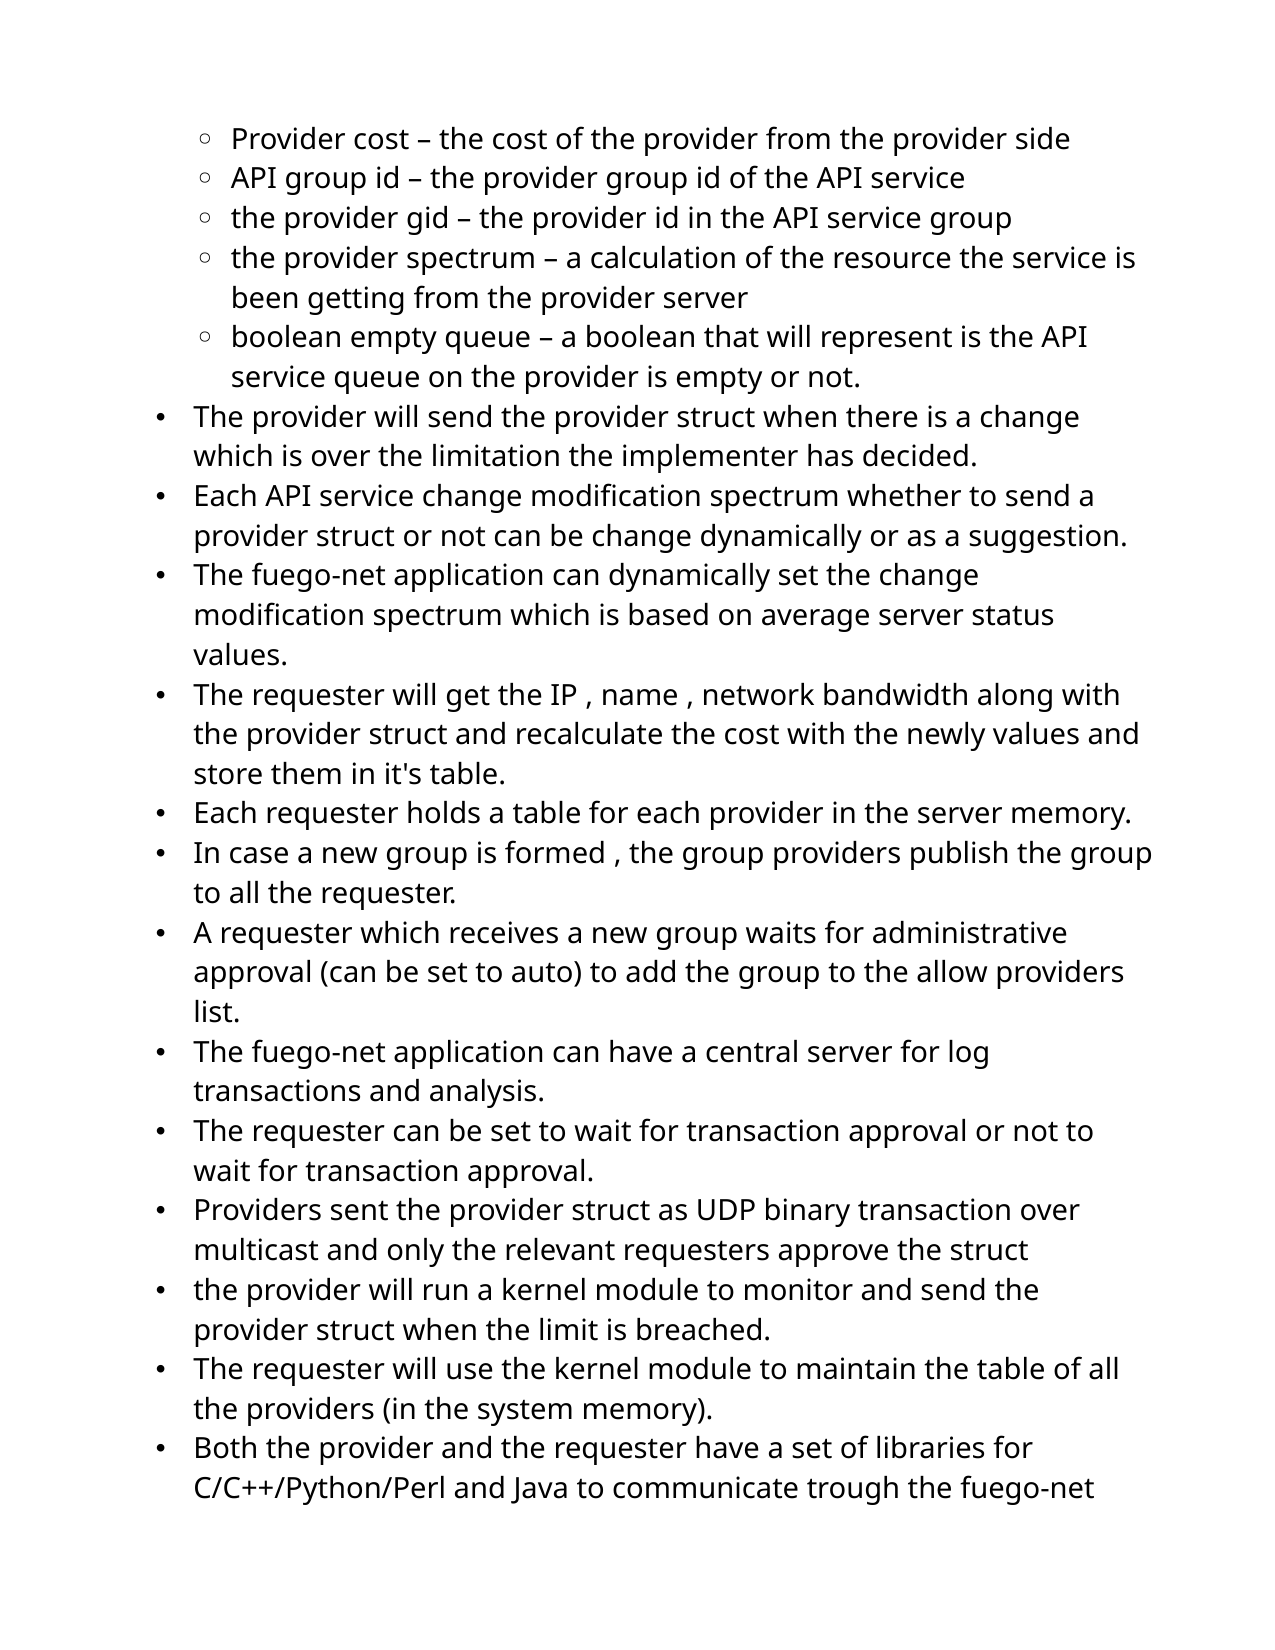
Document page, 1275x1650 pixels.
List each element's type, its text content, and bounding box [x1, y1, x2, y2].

list The requester will use the kernel module to maintain the table of all the providers (in the system memory). [156, 1348, 1157, 1428]
list Each API service change modification spectrum whether to send a provider struct or not can be change dynamically or as a suggestion. [156, 475, 1157, 555]
list In case a new group is formed , the group providers publish the group to all the requester. [156, 832, 1157, 912]
list API group id – the provider group id of the API service [193, 158, 1157, 197]
list the provider gid – the provider id in the API service group [193, 197, 1157, 237]
list The fuego-net application can dynamically set the change modification spectrum which is based on average server status values. [156, 555, 1157, 674]
list A requester which receives a new group waits for administrative approval (can be set to auto) to add the group to the allow providers list. [156, 912, 1157, 1031]
list Each requester holds a table for each provider in the server memory. [156, 793, 1157, 832]
list Both the provider and the requester have a set of libraries for C/C++/Python/Perl and Java to communicate trough the fuego-net [156, 1428, 1157, 1507]
list The requester will get the IP , name , network bandwidth along with the provider struct and recalculate the cost with the newly values and store them in it's table. [156, 674, 1157, 793]
list the provider will run a kernel module to monitor and send the provider struct when the limit is breached. [156, 1269, 1157, 1348]
list Provider cost – the cost of the provider from the provider side [193, 118, 1157, 158]
list The requester can be set to wait for transaction approval or not to wait for transaction approval. [156, 1110, 1157, 1190]
list The fuego-net application can have a central server for log transactions and analysis. [156, 1031, 1157, 1110]
list Providers sent the provider struct as UDP binary transaction over multicast and only the relevant requesters approve the struct [156, 1190, 1157, 1269]
list the provider spectrum – a calculation of the resource the service is been getting from the provider server [193, 237, 1157, 317]
list boolean empty queue – a boolean that will represent is the API service queue on the provider is empty or not. [193, 317, 1157, 396]
list The provider will send the provider struct when there is a change which is over the limitation the implementer has decided. [156, 396, 1157, 475]
